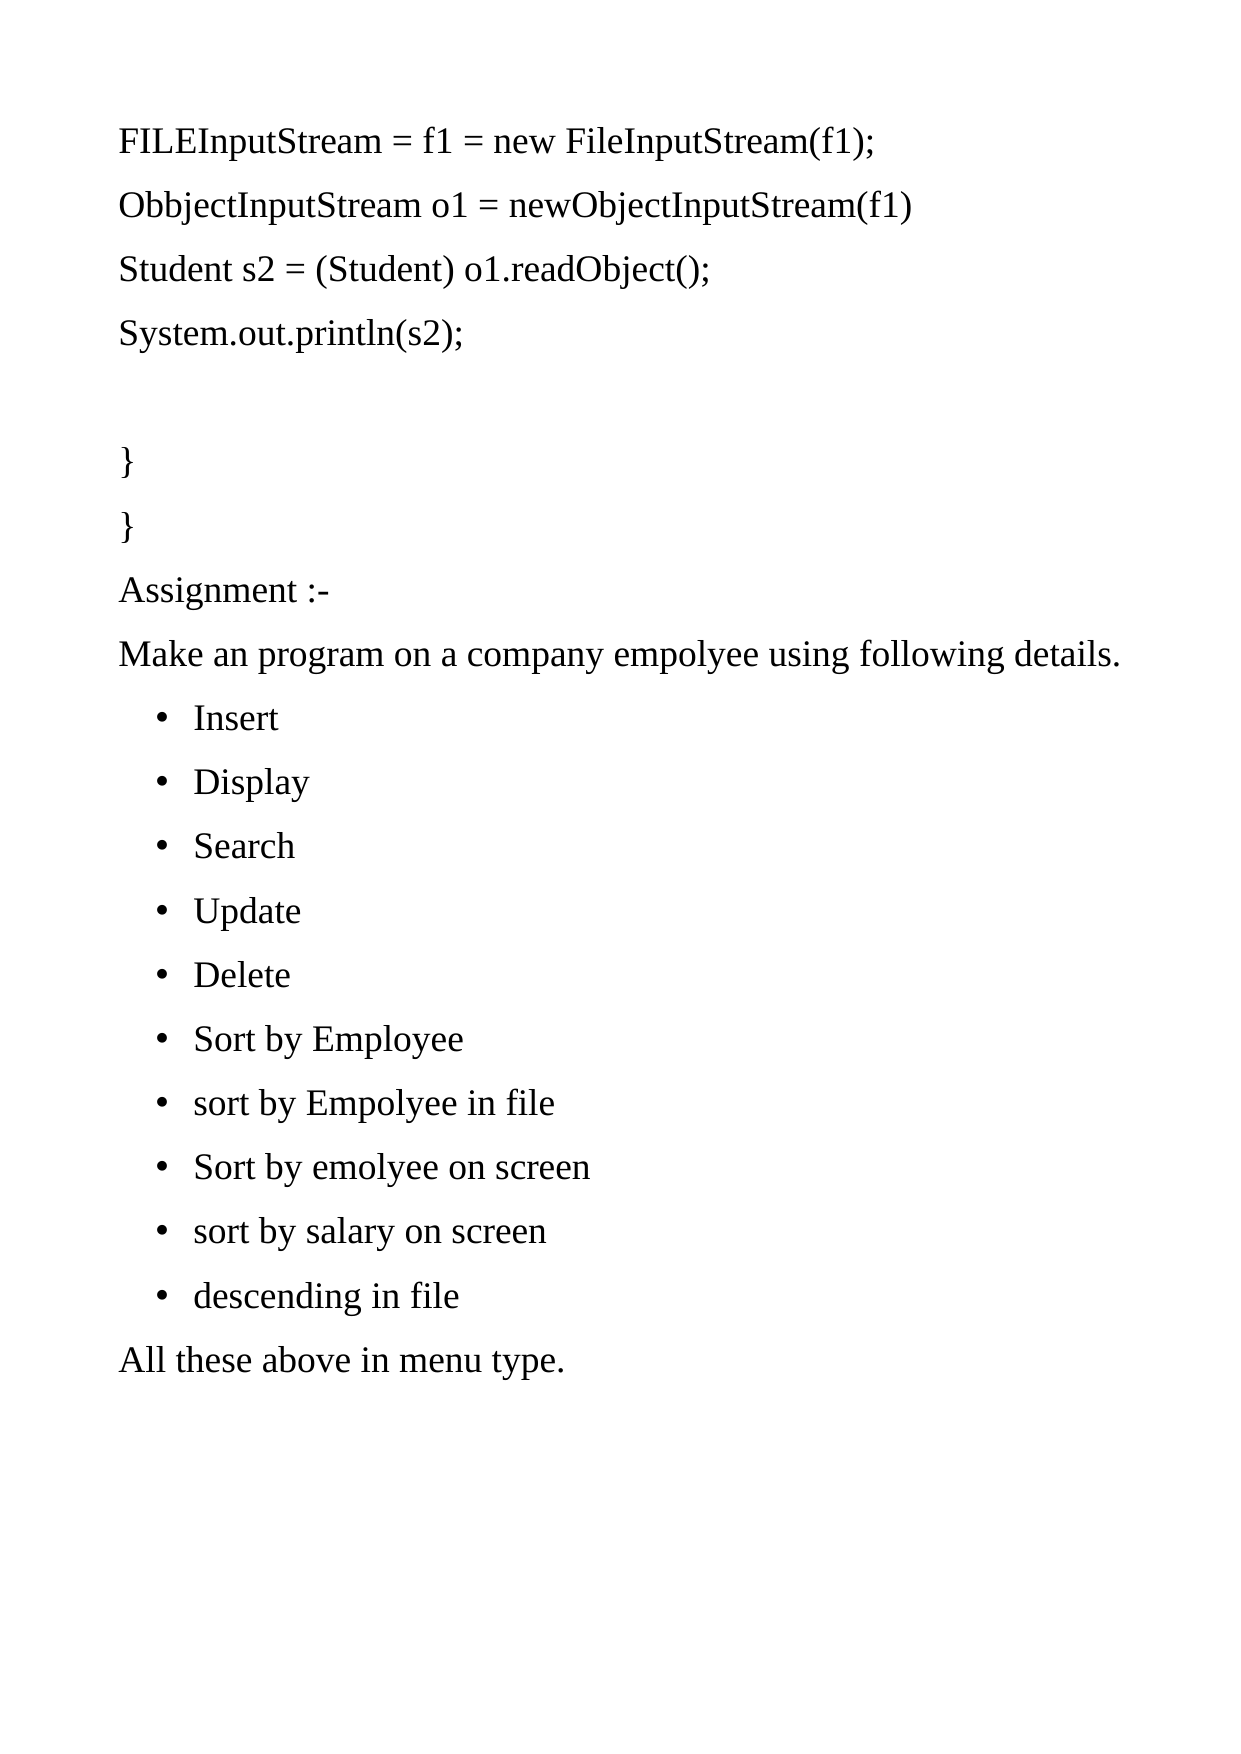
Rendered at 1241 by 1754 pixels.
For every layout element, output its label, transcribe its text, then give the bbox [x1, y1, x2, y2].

list Insert [156, 696, 1122, 739]
text } [118, 503, 1122, 546]
list Sort by Employee [156, 1016, 1122, 1059]
text All these above in menu type. [118, 1337, 1122, 1380]
text } [118, 439, 1122, 482]
text System.out.println(s2); [118, 311, 1122, 354]
list Update [156, 888, 1122, 931]
list sort by Empolyee in file [156, 1081, 1122, 1124]
text ObbjectInputStream o1 = newObjectInputStream(f1) [118, 182, 1122, 225]
text FILEInputStream = f1 = new FileInputStream(f1); [118, 118, 1122, 161]
list sort by salary on screen [156, 1209, 1122, 1252]
list descending in file [156, 1273, 1122, 1316]
list Sort by emolyee on screen [156, 1145, 1122, 1188]
text Student s2 = (Student) o1.readObject(); [118, 246, 1122, 289]
text Make an program on a company empolyee using following details. [118, 631, 1122, 674]
list Search [156, 824, 1122, 867]
text Assignment :- [118, 567, 1122, 610]
list Delete [156, 952, 1122, 995]
list Display [156, 760, 1122, 803]
